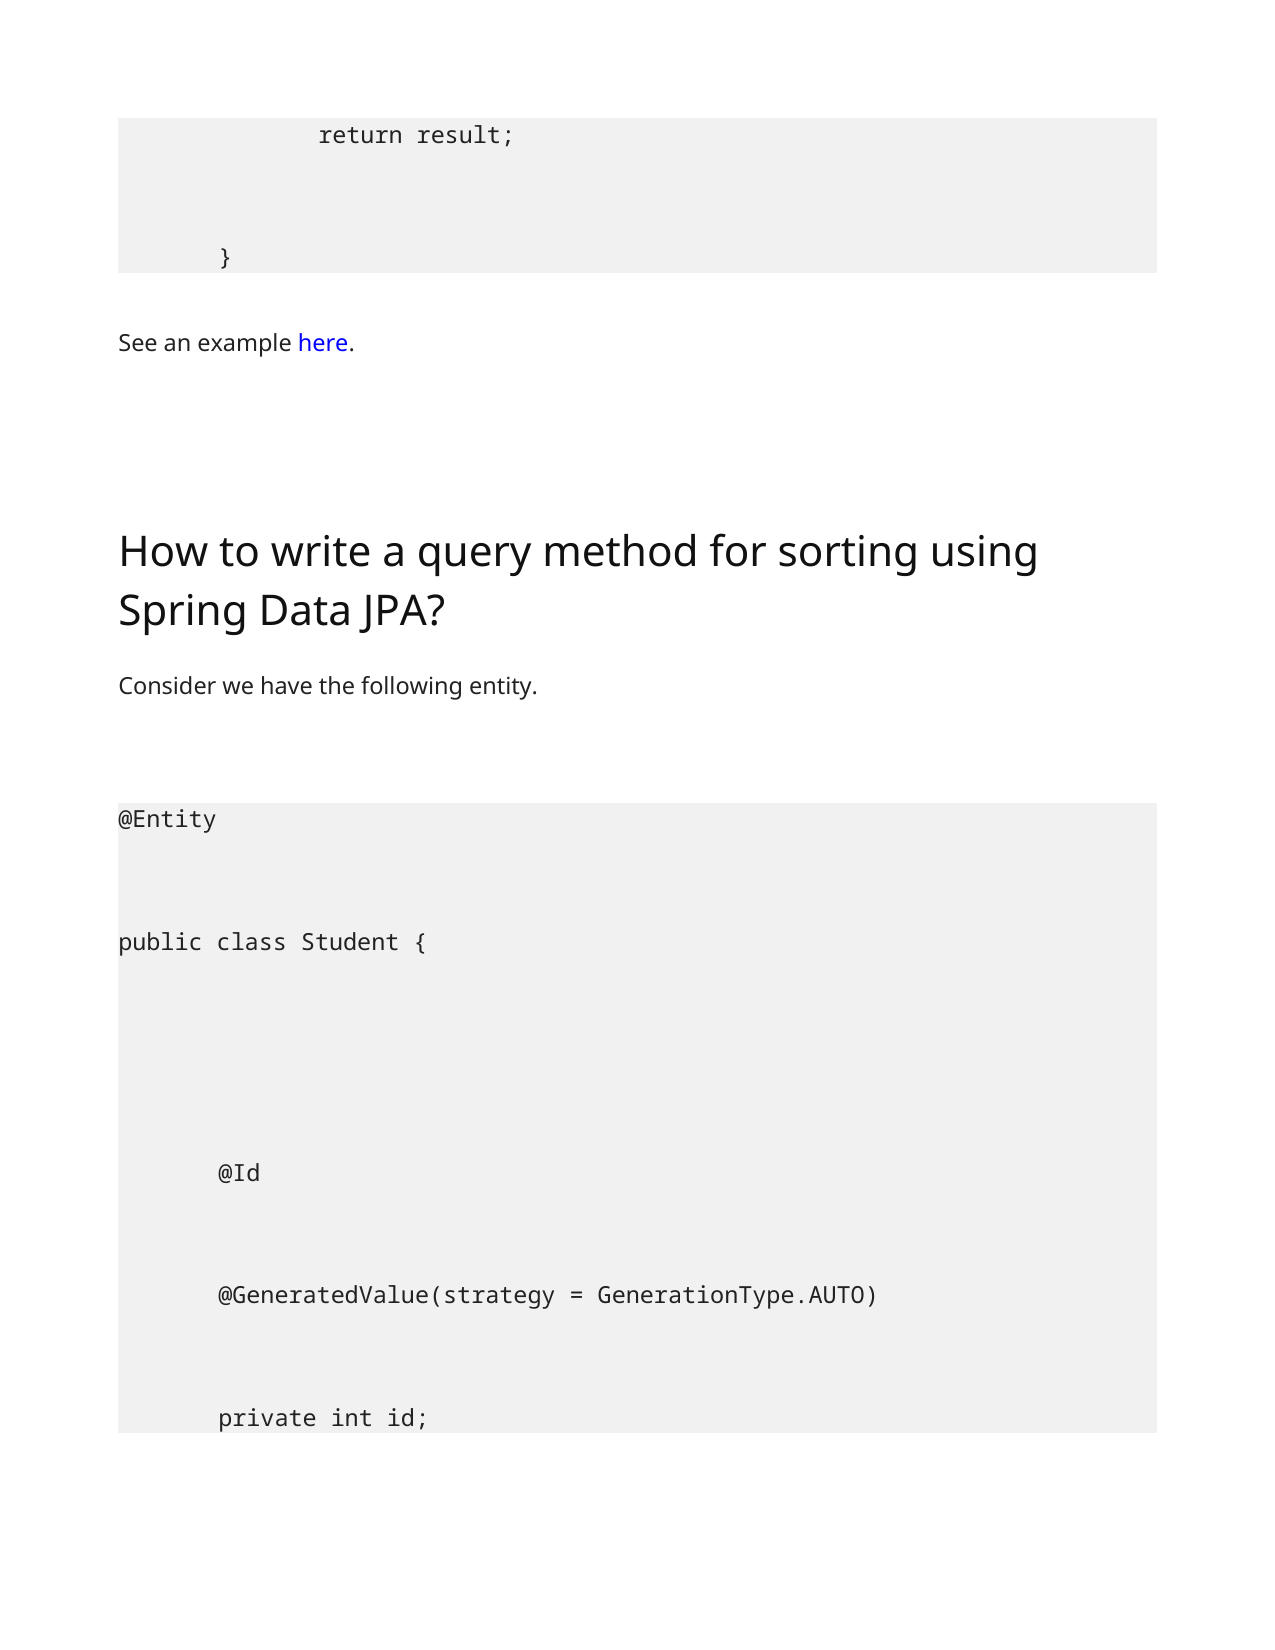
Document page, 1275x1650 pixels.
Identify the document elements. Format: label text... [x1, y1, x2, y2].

text private int id; [118, 1401, 1157, 1433]
text } [118, 241, 1157, 273]
text Consider we have the following entity. [118, 669, 1157, 701]
text public class Student { [118, 925, 1157, 957]
text return result; [118, 118, 1157, 150]
text See an example here. [118, 326, 1157, 358]
text @GeneratedValue(strategy = GenerationType.AUTO) [118, 1278, 1157, 1311]
subtitle How to write a query method for sorting using Spring Data JPA? [118, 519, 1157, 638]
text @Id [118, 1156, 1157, 1188]
text @Entity [118, 803, 1157, 835]
